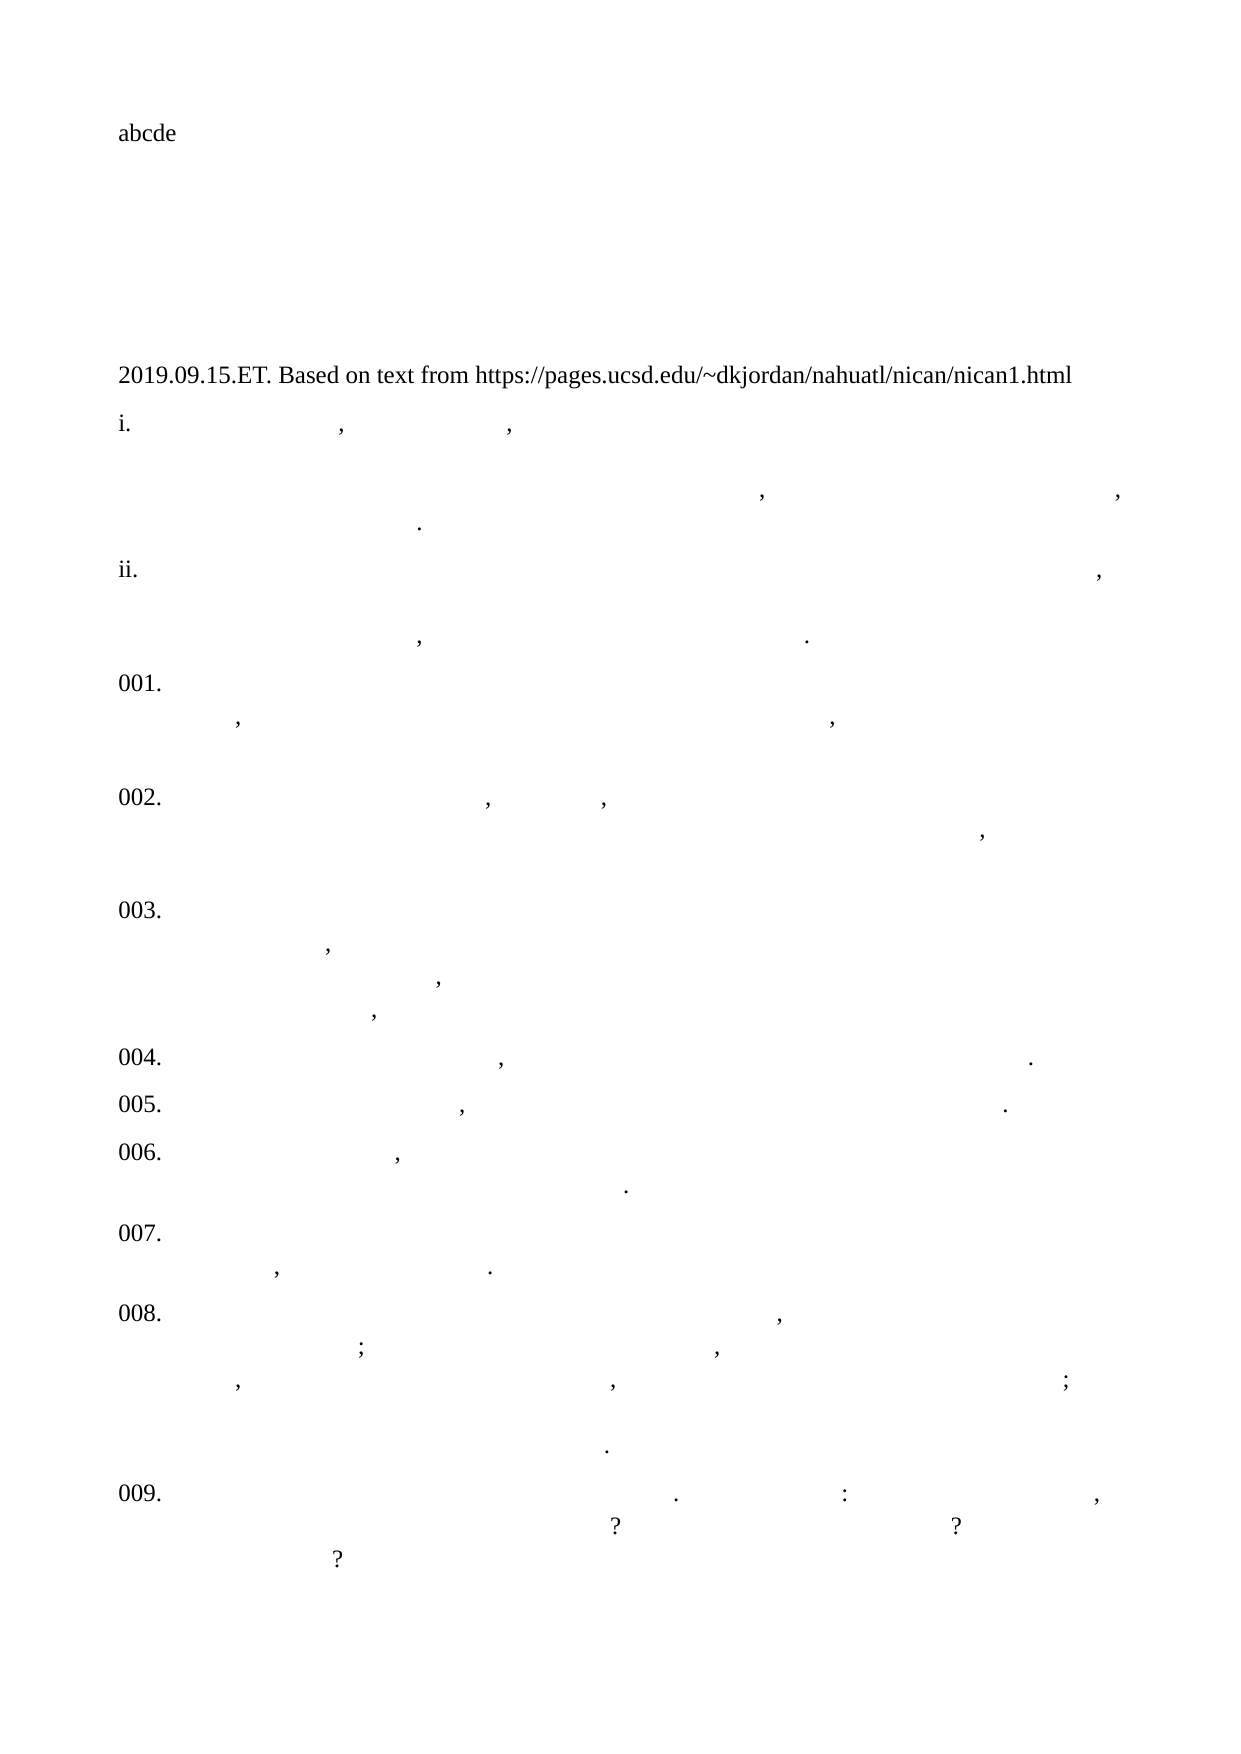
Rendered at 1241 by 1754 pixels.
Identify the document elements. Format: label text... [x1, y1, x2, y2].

text ii.       ,         ,     . [118, 554, 1122, 649]
subtitle   [118, 290, 1122, 347]
text 009.    . :  ,     ?   ?   ? [118, 1478, 1122, 1573]
text 2019.09.15.ET. Based on text from https://pages.ucsd.edu/~dkjordan/nahuatl/nican/nican1.html [118, 360, 1122, 389]
text 005.    ,     . [118, 1089, 1122, 1118]
text 007.         ,  . [118, 1218, 1122, 1279]
text 001.           ,       ,         [118, 668, 1122, 763]
text 002.     ,  ,        ,    [118, 782, 1122, 876]
text 006.   ,         . [118, 1137, 1122, 1199]
text i.  , ,             ,   ,  . [118, 408, 1122, 535]
text 003.             ,       ,    , [118, 895, 1122, 1023]
subtitle abcde [118, 118, 1122, 147]
text 008.     ,    ;   ,   ,   ,   ;           . [118, 1298, 1122, 1459]
text 004.    ,      . [118, 1042, 1122, 1071]
